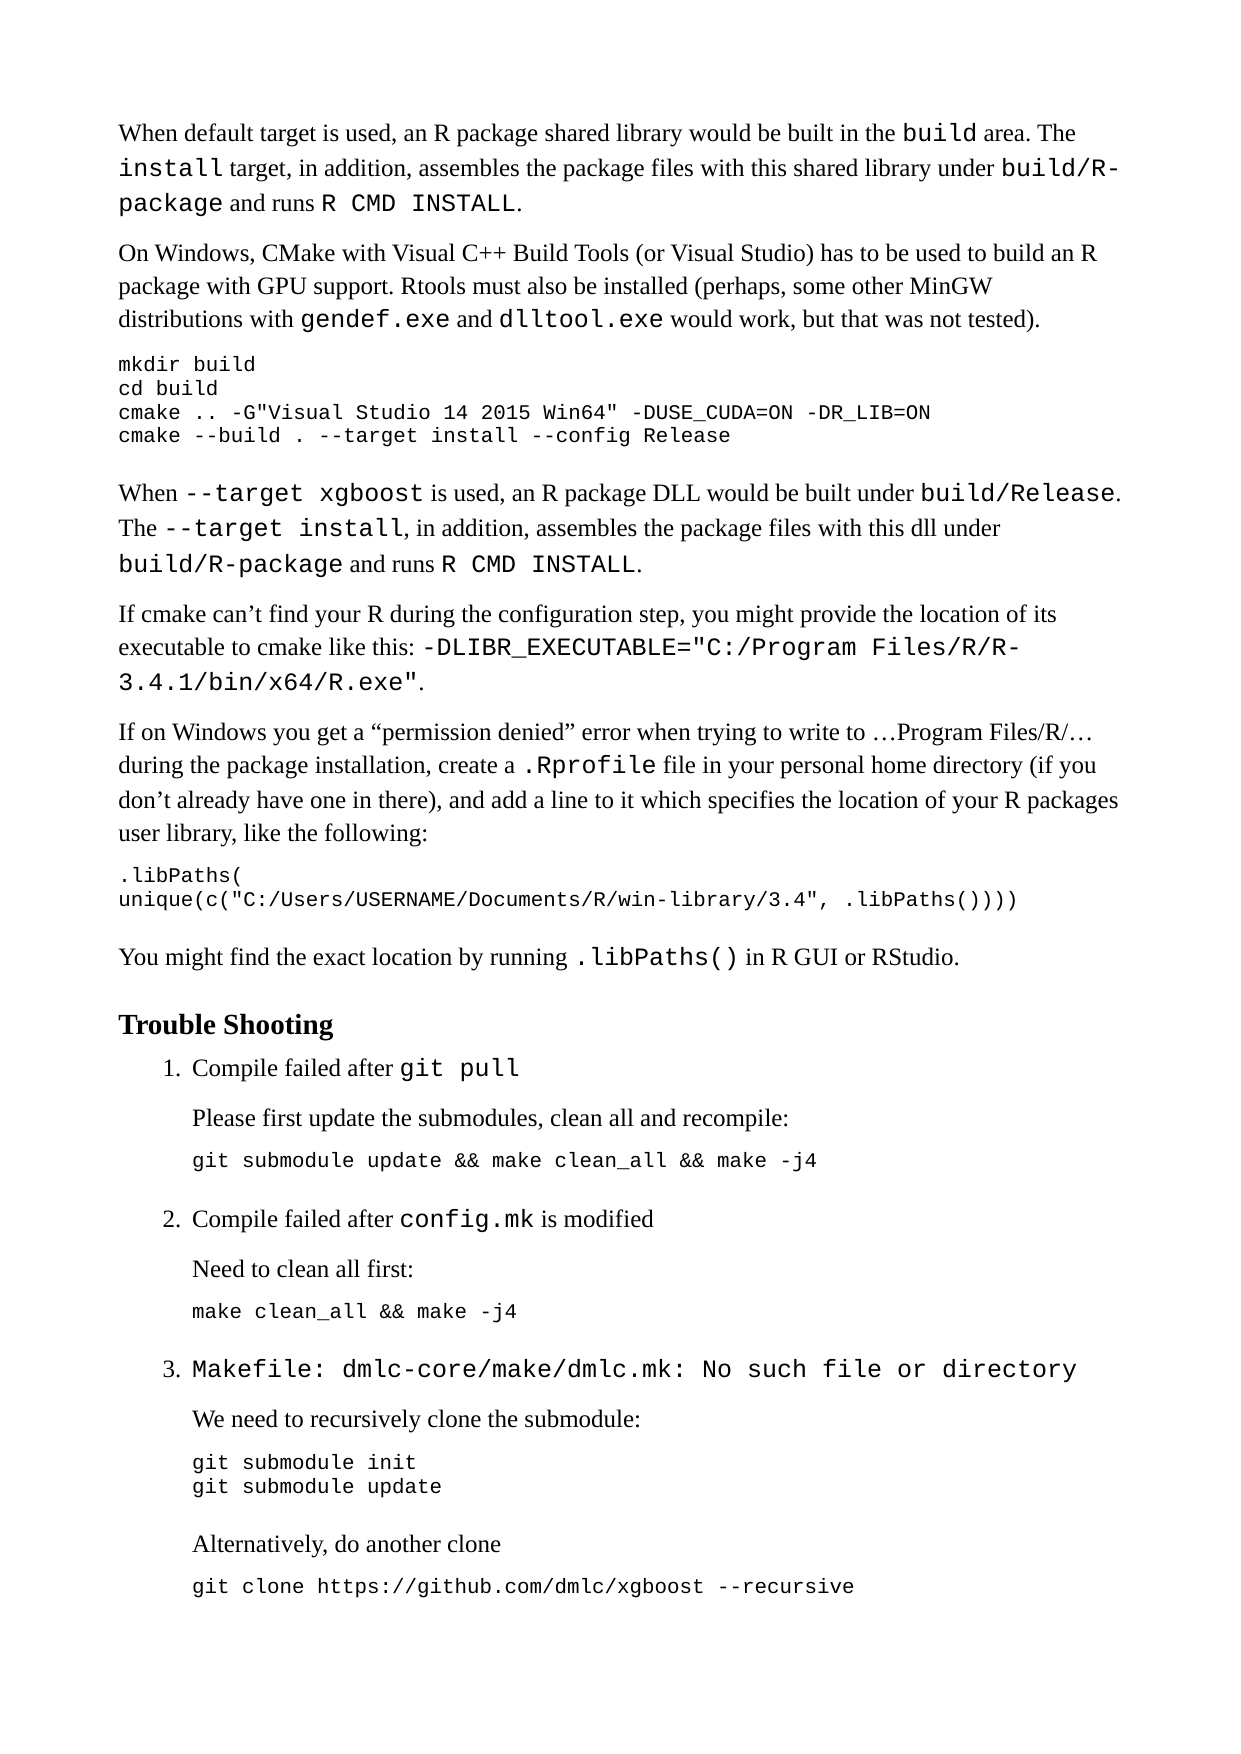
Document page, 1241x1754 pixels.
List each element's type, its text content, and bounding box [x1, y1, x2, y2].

text .libPaths( unique(c("C:/Users/USERNAME/Documents/R/win-library/3.4", .libPaths()))) [118, 866, 1122, 913]
text If cmake can’t find your R during the configuration step, you might provide the location of its executable to cmake like this: -DLIBR_EXECUTABLE="C:/Program Files/R/R-3.4.1/bin/x64/R.exe". [118, 599, 1122, 698]
list Need to clean all first: [162, 1254, 1122, 1282]
text On Windows, CMake with Visual C++ Build Tools (or Visual Studio) has to be used to build an R package with GPU support. Rtools must also be installed (perhaps, some other MinGW distributions with gendef.exe and dlltool.exe would work, but that was not tested). [118, 238, 1122, 335]
list Compile failed after git pull [162, 1053, 1122, 1084]
text cd build [118, 378, 1122, 402]
text If on Windows you get a “permission denied” error when trying to write to …Program Files/R/… during the package installation, create a .Rprofile file in your personal home directory (if you don’t already have one in there), and add a line to it which specifies the location of your R packages user library, like the following: [118, 717, 1122, 847]
list Alternatively, do another clone [162, 1529, 1122, 1557]
list make clean_all && make -j4 [162, 1301, 1122, 1325]
text When --target xgboost is used, an R package DLL would be built under build/Release. The --target install, in addition, assembles the package files with this dll under build/R-package and runs R CMD INSTALL. [118, 478, 1122, 579]
text When default target is used, an R package shared library would be built in the build area. The install target, in addition, assembles the package files with this shared library under build/R-package and runs R CMD INSTALL. [118, 118, 1122, 219]
list git submodule update && make clean_all && make -j4 [162, 1151, 1122, 1174]
text cmake .. -G"Visual Studio 14 2015 Win64" -DUSE_CUDA=ON -DR_LIB=ON [118, 402, 1122, 425]
text mkdir build [118, 354, 1122, 378]
list Please first update the submodules, clean all and recompile: [162, 1103, 1122, 1132]
list git clone https://github.com/dmlc/xgboost --recursive [162, 1576, 1122, 1600]
text cmake --build . --target install --config Release [118, 425, 1122, 449]
list Compile failed after config.mk is modified [162, 1204, 1122, 1234]
list Makefile: dmlc-core/make/dmlc.mk: No such file or directory [162, 1354, 1122, 1385]
text You might find the exact location by running .libPaths() in R GUI or RStudio. [118, 942, 1122, 973]
subtitle Trouble Shooting [118, 1007, 1122, 1040]
list git submodule update [162, 1476, 1122, 1499]
list We need to recursively clone the submodule: [162, 1404, 1122, 1433]
list git submodule init [162, 1452, 1122, 1476]
